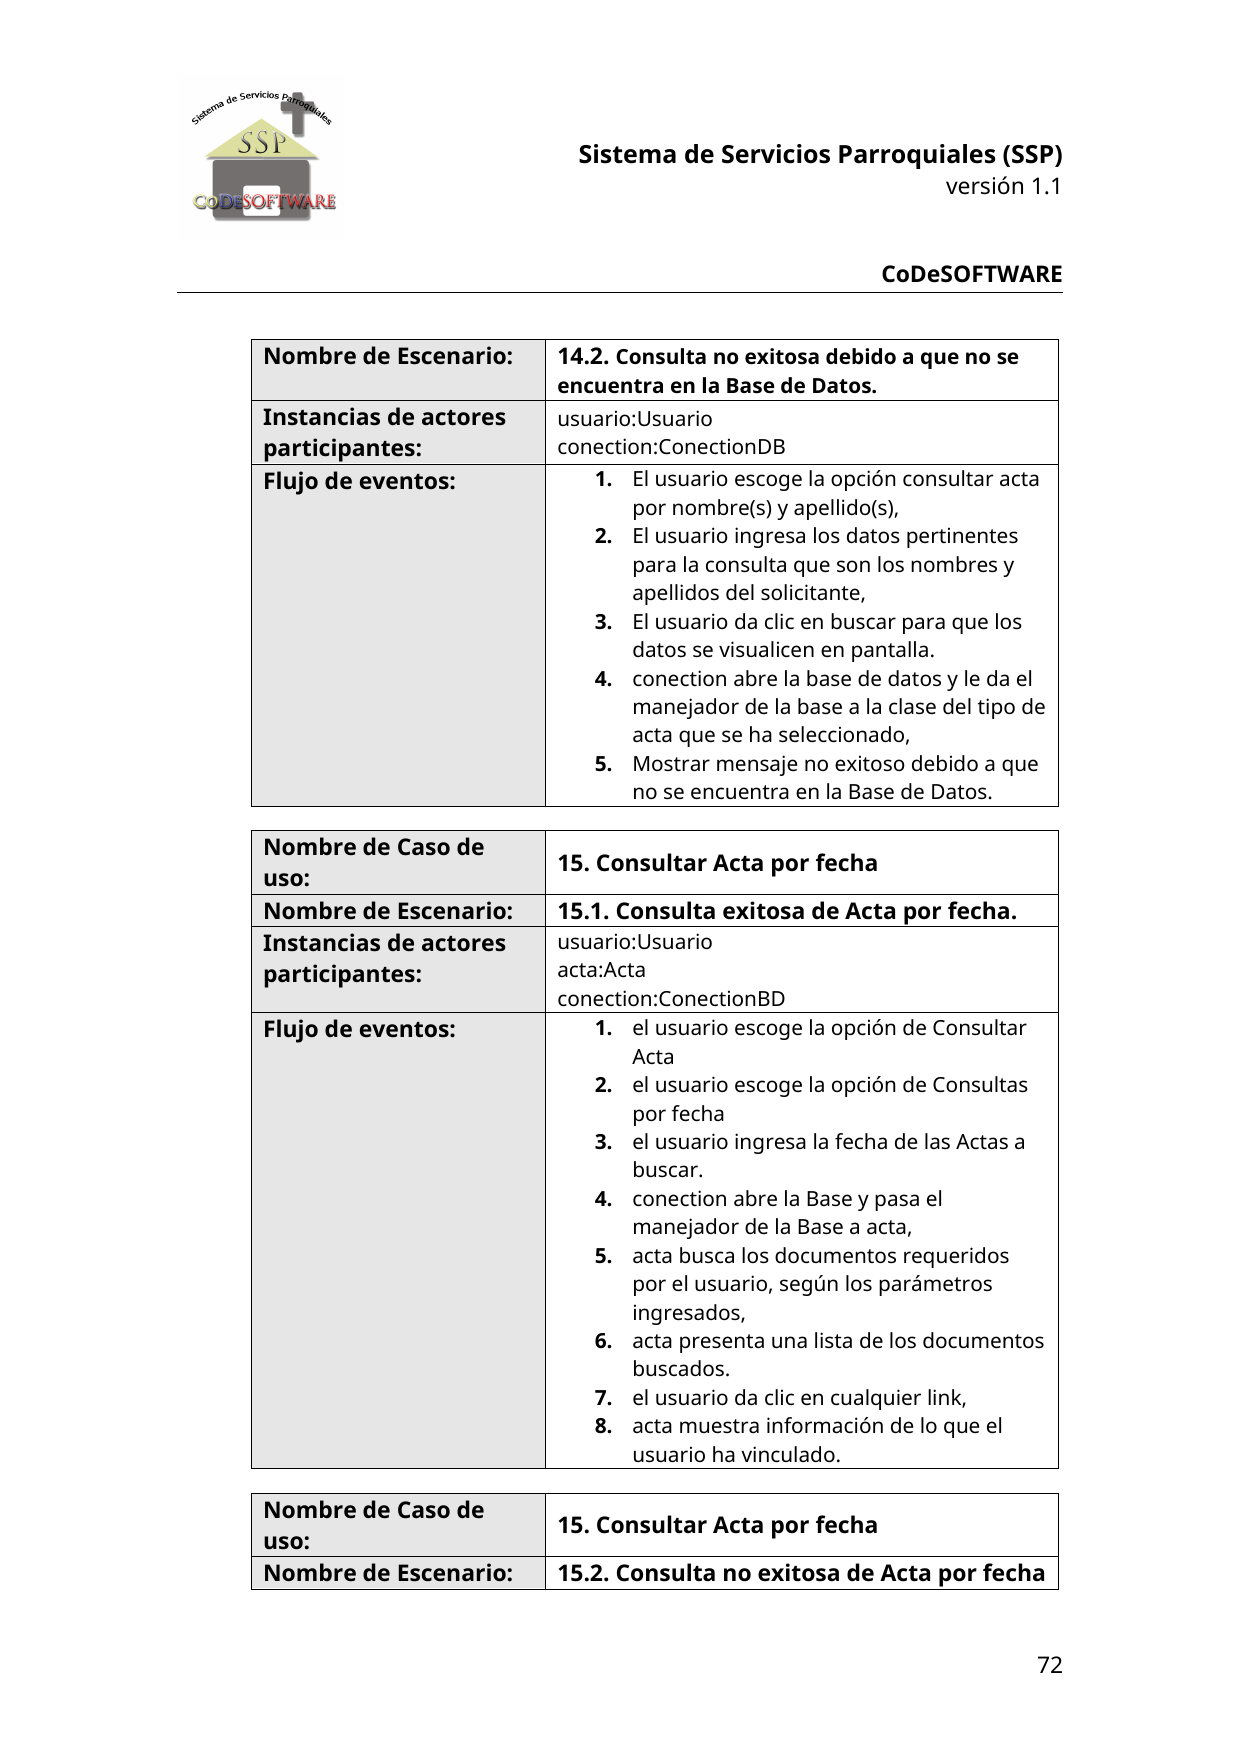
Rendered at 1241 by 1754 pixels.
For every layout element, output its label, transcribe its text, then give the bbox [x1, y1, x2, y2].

table_header 15. Consultar Acta por fecha [546, 831, 1058, 894]
table_cell 15.1. Consulta exitosa de Acta por fecha. [546, 895, 1058, 926]
table_cell el usuario escoge la opción de Consultar Acta el usuario escoge la opción de Consultas por fecha el usuario ingresa la fecha de las Actas a buscar. conection abre la Base y pasa el manejador de la Base a acta, acta busca los documentos requeridos por el usuario, según los parámetros ingresados, acta presenta una lista de los documentos buscados. el usuario da clic en cualquier link, acta muestra información de lo que el usuario ha vinculado. [546, 1013, 1058, 1468]
table_cell Flujo de eventos: [252, 1013, 545, 1468]
table_cell Instancias de actores participantes: [252, 401, 545, 463]
table_cell 15.2. Consulta no exitosa de Acta por fecha [546, 1557, 1058, 1588]
table_cell Nombre de Escenario: [252, 895, 545, 926]
table_cell El usuario escoge la opción consultar acta por nombre(s) y apellido(s), El usuario ingresa los datos pertinentes para la consulta que son los nombres y apellidos del solicitante, El usuario da clic en buscar para que los datos se visualicen en pantalla. conection abre la base de datos y le da el manejador de la base a la clase del tipo de acta que se ha seleccionado, Mostrar mensaje no exitoso debido a que no se encuentra en la Base de Datos. [546, 465, 1058, 806]
picture [178, 74, 345, 240]
table_header Nombre de Caso de uso: [252, 831, 545, 894]
table_cell Flujo de eventos: [252, 465, 545, 806]
table_cell usuario:Usuario acta:Acta conection:ConectionBD [546, 927, 1058, 1012]
table_cell usuario:Usuario conection:ConectionDB [546, 401, 1058, 463]
table_header 15. Consultar Acta por fecha [546, 1494, 1058, 1556]
table_cell Nombre de Escenario: [252, 340, 545, 400]
table_cell 14.2. Consulta no exitosa debido a que no se encuentra en la Base de Datos. [546, 340, 1058, 400]
table_cell Instancias de actores participantes: [252, 927, 545, 1012]
table_cell Nombre de Escenario: [252, 1557, 545, 1588]
table_header Nombre de Caso de uso: [252, 1494, 545, 1556]
